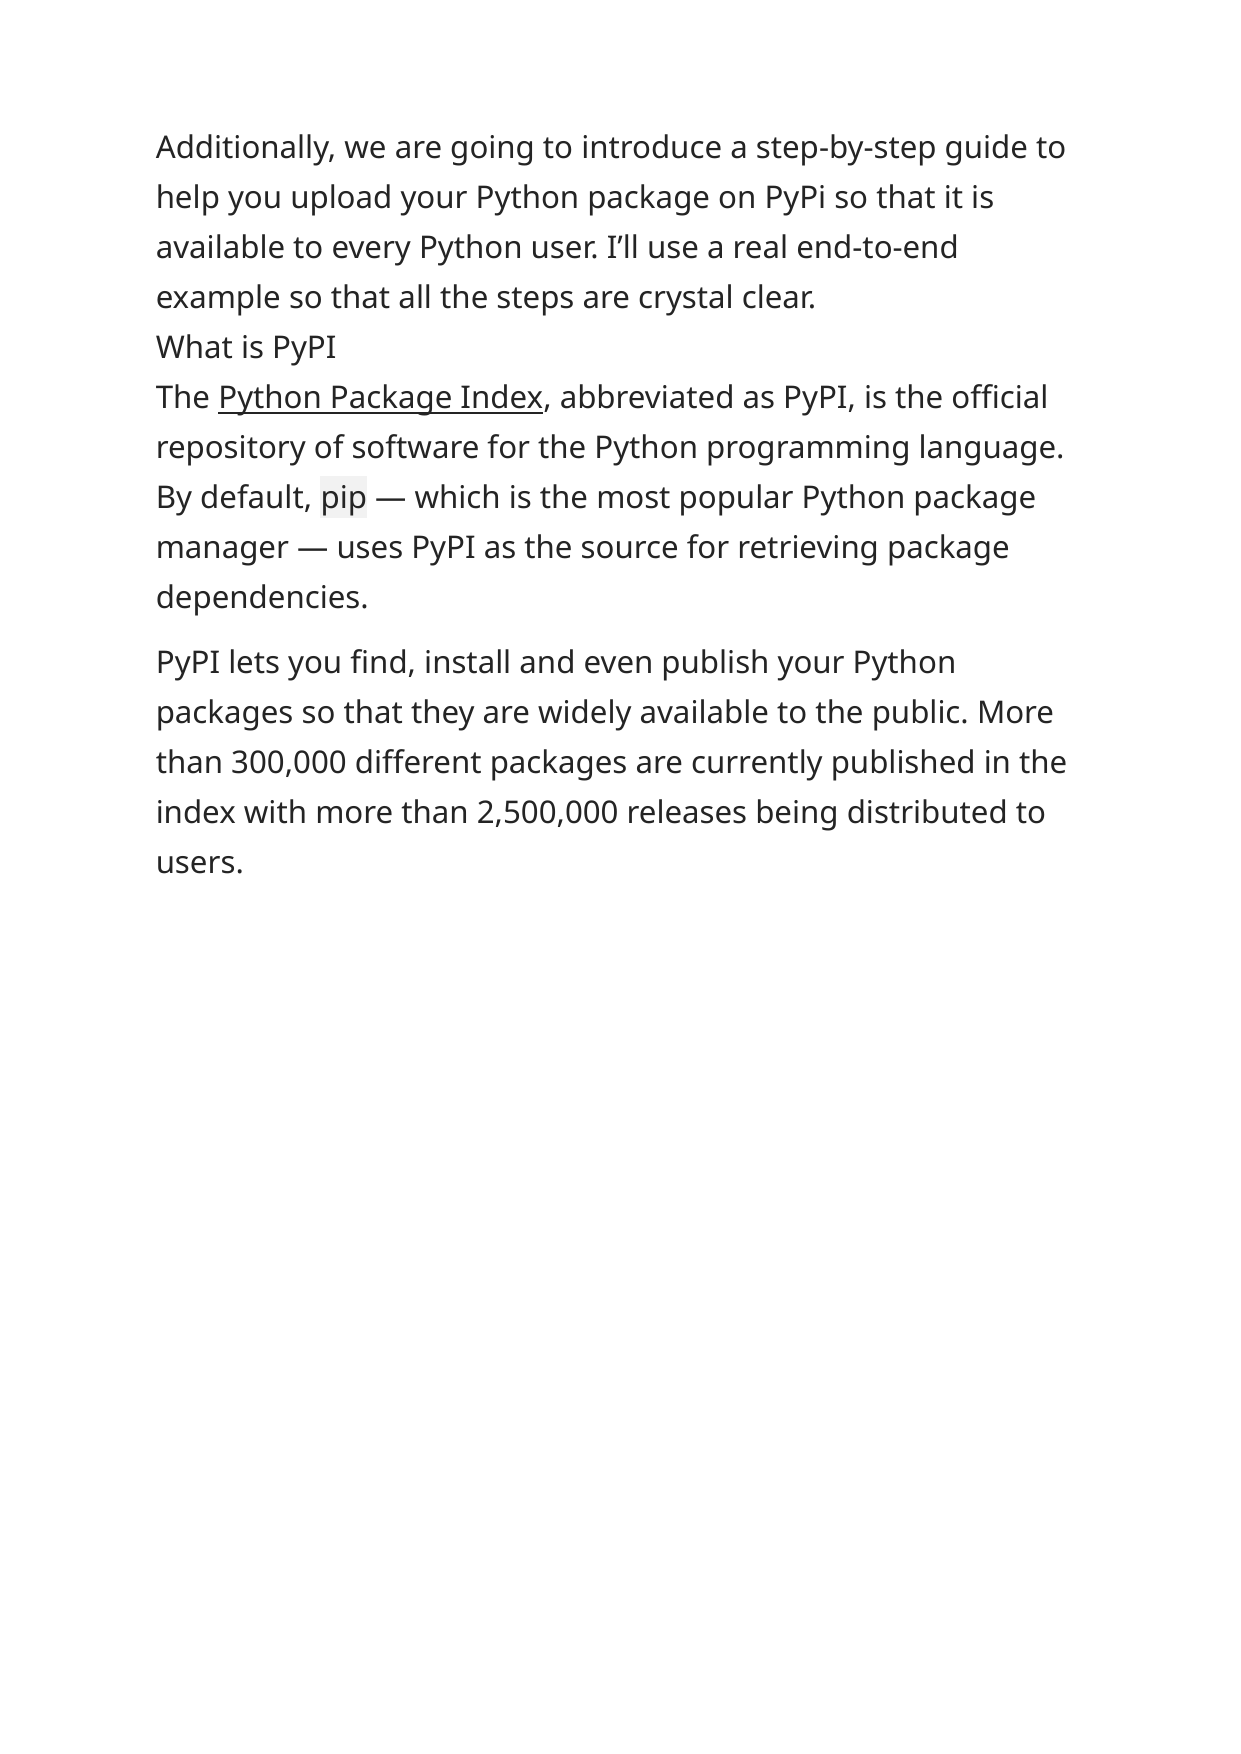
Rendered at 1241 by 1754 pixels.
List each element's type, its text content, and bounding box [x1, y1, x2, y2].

text The Python Package Index, abbreviated as PyPI, is the official repository of software for the Python programming language. By default, pip — which is the most popular Python package manager — uses PyPI as the source for retrieving package dependencies. [156, 368, 1084, 618]
text PyPI lets you find, install and even publish your Python packages so that they are widely available to the public. More than 300,000 different packages are currently published in the index with more than 2,500,000 releases being distributed to users. [156, 633, 1084, 883]
text Additionally, we are going to introduce a step-by-step guide to help you upload your Python package on PyPi so that it is available to every Python user. I’ll use a real end-to-end example so that all the steps are crystal clear. [156, 118, 1084, 318]
subtitle What is PyPI [156, 318, 1084, 368]
